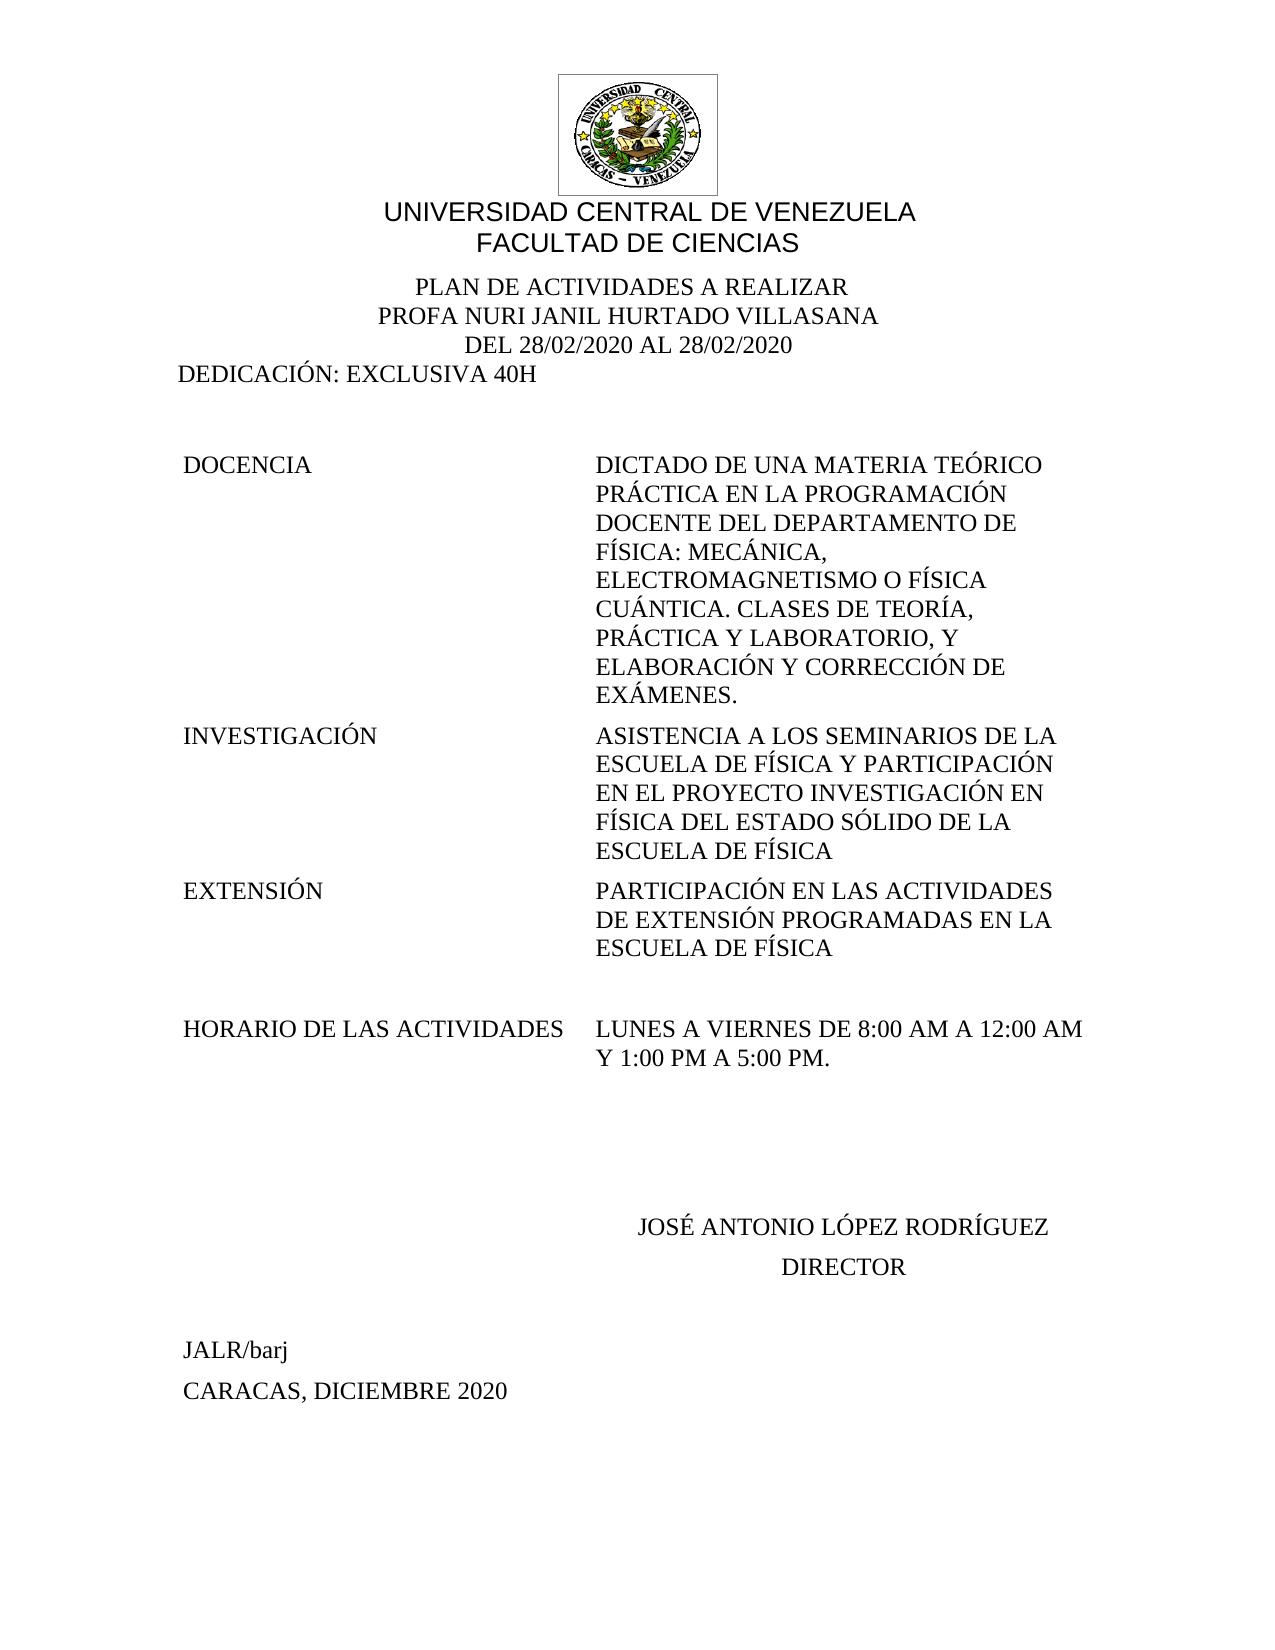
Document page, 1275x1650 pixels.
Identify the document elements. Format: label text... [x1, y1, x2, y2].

table_cell [177, 968, 590, 1008]
table_cell LUNES A VIERNES DE 8:00 am a 12:00 am y 1:00 pm a 5:00 pm. [590, 1008, 1097, 1077]
table_cell investigación [177, 715, 590, 870]
table_header DICTADO DE UNA MATERIA TEÓRICO PRÁCTICA EN LA PROGRAMACIÓN DOCENTE DEL DEPARTAMENTO DE FÍSICA: MECÁNICA, ELECTROMAGNETISMO O FÍSICA CUÁNTICA. CLASES DE TEORÍA, PRÁCTICA Y LABORATORIO, Y ELABORACIÓN Y CORRECCIÓN DE EXÁMENES. [590, 445, 1097, 715]
text PROFA Nuri Janil Hurtado Villasana [177, 301, 1086, 330]
table_cell JALR/barj [177, 1330, 590, 1370]
table_header JOSÉ ANTONIO LÓPEZ RODRÍGUEZ [590, 1164, 1097, 1247]
table_cell [590, 968, 1097, 1008]
table_cell [590, 1370, 1097, 1410]
table_cell [590, 1330, 1097, 1370]
table_cell PARTICIPACIÓN EN LAS ACTIVIDADES DE EXTENSIÓN PROGRAMADAS EN LA ESCUELA DE FÍSICA [590, 870, 1097, 968]
table_cell CARACAS, DICIEMBRE 2020 [177, 1370, 590, 1410]
text dedicación: Exclusiva 40H [177, 359, 1086, 387]
table_header DOCENCIA [177, 445, 590, 715]
table_cell [177, 1247, 590, 1330]
table_cell DIRECTOR [590, 1247, 1097, 1330]
table_header [177, 1164, 590, 1247]
text DEL 28/02/2020 al 28/02/2020 [177, 330, 1086, 359]
table_cell ASISTENCIA A LOS SEMINARIOS DE LA ESCUELA DE FÍSICA Y PARTICIPACIÓN EN EL PROYECTO INVESTIGACIÓN EN FÍSICA DEL ESTADO SÓLIDO DE LA ESCUELA DE FÍSICA [590, 715, 1097, 870]
text PLAN DE ACTIVIDADES A REALIZAR [177, 272, 1086, 301]
table_cell extensión [177, 870, 590, 968]
table_cell HORARIO DE LAS ACTIVIDADES [177, 1008, 590, 1077]
